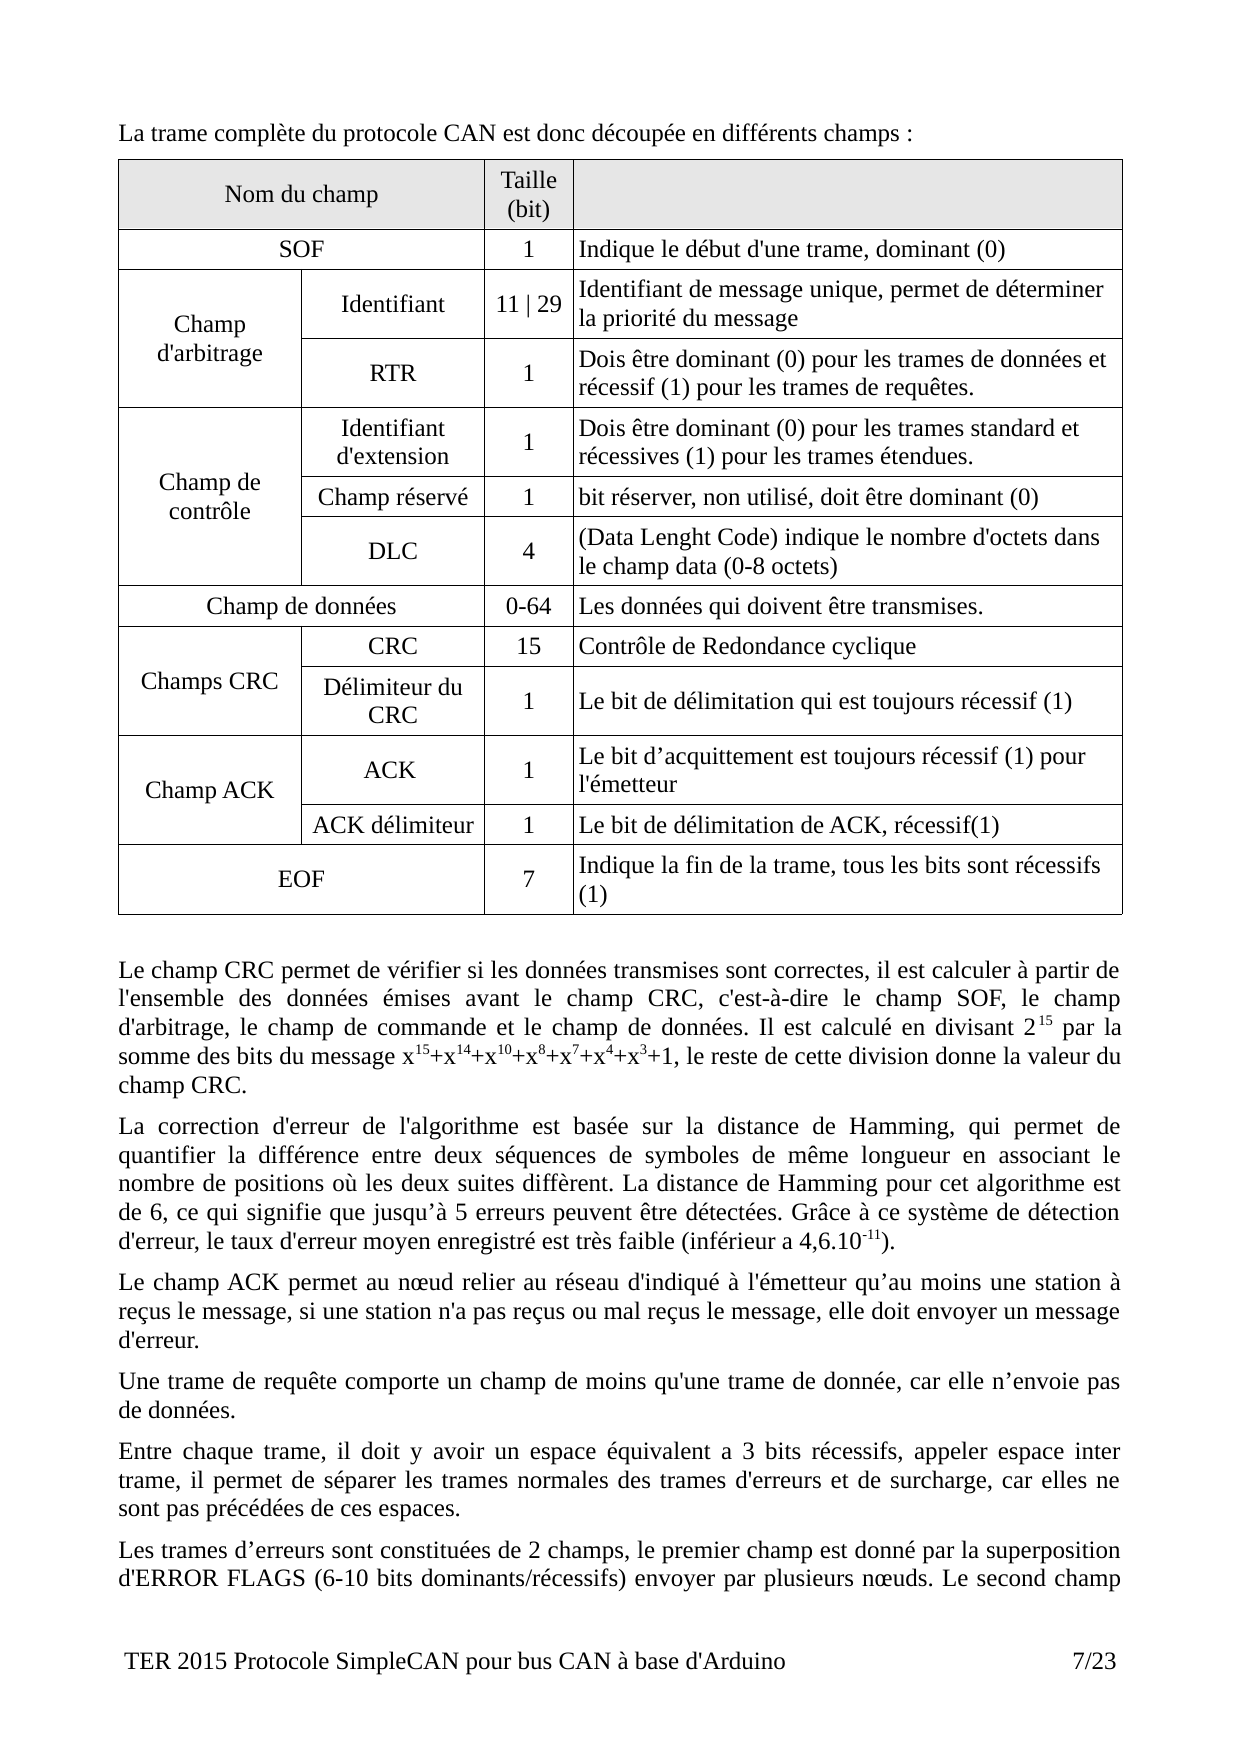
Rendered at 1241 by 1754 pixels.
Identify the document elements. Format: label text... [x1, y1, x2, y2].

table_cell EOF [119, 845, 484, 913]
table_cell Dois être dominant (0) pour les trames standard et récessives (1) pour les trames étendues. [574, 408, 1122, 476]
table_cell SOF [119, 230, 484, 269]
table_cell Champ réservé [302, 477, 484, 516]
table_cell Le bit de délimitation qui est toujours récessif (1) [574, 667, 1122, 735]
table_cell Indique la fin de la trame, tous les bits sont récessifs (1) [574, 845, 1122, 913]
table_cell Le bit d’acquittement est toujours récessif (1) pour l'émetteur [574, 736, 1122, 804]
table_cell RTR [302, 339, 484, 407]
text Une trame de requête comporte un champ de moins qu'une trame de donnée, car elle n’envoie pas de données. [118, 1366, 1122, 1423]
table_cell Identifiant d'extension [302, 408, 484, 476]
table_cell 1 [485, 805, 573, 844]
table_cell 1 [485, 408, 573, 476]
table_cell 4 [485, 517, 573, 585]
table_cell 1 [485, 736, 573, 804]
text Le champ CRC permet de vérifier si les données transmises sont correctes, il est calculer à partir de l'ensemble des données émises avant le champ CRC, c'est-à-dire le champ SOF, le champ d'arbitrage, le champ de commande et le champ de données. Il est calculé en divisant 215 par la somme des bits du message x15+x14+x10+x8+x7+x4+x3+1, le reste de cette division donne la valeur du champ CRC. [118, 955, 1122, 1098]
table_cell ACK délimiteur [302, 805, 484, 844]
table_cell 1 [485, 230, 573, 269]
table_cell 1 [485, 667, 573, 735]
table_header Nom du champ [119, 160, 484, 228]
table_header Taille (bit) [485, 160, 573, 228]
table_cell DLC [302, 517, 484, 585]
table_cell Champ de données [119, 586, 484, 626]
table_header [574, 160, 1122, 228]
table_cell 15 [485, 627, 573, 666]
table_cell Identifiant [302, 270, 484, 338]
table_cell Les données qui doivent être transmises. [574, 586, 1122, 626]
table_cell Le bit de délimitation de ACK, récessif(1) [574, 805, 1122, 844]
text La trame complète du protocole CAN est donc découpée en différents champs : [118, 118, 1122, 147]
table_cell (Data Lenght Code) indique le nombre d'octets dans le champ data (0-8 octets) [574, 517, 1122, 585]
text La correction d'erreur de l'algorithme est basée sur la distance de Hamming, qui permet de quantifier la différence entre deux séquences de symboles de même longueur en associant le nombre de positions où les deux suites diffèrent. La distance de Hamming pour cet algorithme est de 6, ce qui signifie que jusqu’à 5 erreurs peuvent être détectées. Grâce à ce système de détection d'erreur, le taux d'erreur moyen enregistré est très faible (inférieur a 4,6.10-11). [118, 1111, 1122, 1255]
table_cell Champ d'arbitrage [119, 270, 301, 407]
table_cell 1 [485, 339, 573, 407]
table_cell Champ de contrôle [119, 408, 301, 585]
table_cell Contrôle de Redondance cyclique [574, 627, 1122, 666]
table_cell 11 | 29 [485, 270, 573, 338]
table_cell Indique le début d'une trame, dominant (0) [574, 230, 1122, 269]
table_cell Champs CRC [119, 627, 301, 735]
table_cell 1 [485, 477, 573, 516]
table_cell Champ ACK [119, 736, 301, 844]
table_cell CRC [302, 627, 484, 666]
table_cell ACK [302, 736, 484, 804]
table_cell Identifiant de message unique, permet de déterminer la priorité du message [574, 270, 1122, 338]
text Entre chaque trame, il doit y avoir un espace équivalent a 3 bits récessifs, appeler espace inter trame, il permet de séparer les trames normales des trames d'erreurs et de surcharge, car elles ne sont pas précédées de ces espaces. [118, 1436, 1122, 1522]
table_cell 0-64 [485, 586, 573, 626]
table_cell Dois être dominant (0) pour les trames de données et récessif (1) pour les trames de requêtes. [574, 339, 1122, 407]
table_cell bit réserver, non utilisé, doit être dominant (0) [574, 477, 1122, 516]
text Les trames d’erreurs sont constituées de 2 champs, le premier champ est donné par la superposition d'ERROR FLAGS (6-10 bits dominants/récessifs) envoyer par plusieurs nœuds. Le second champ [118, 1535, 1122, 1592]
table_cell Délimiteur du CRC [302, 667, 484, 735]
text Le champ ACK permet au nœud relier au réseau d'indiqué à l'émetteur qu’au moins une station à reçus le message, si une station n'a pas reçus ou mal reçus le message, elle doit envoyer un message d'erreur. [118, 1267, 1122, 1353]
table_cell 7 [485, 845, 573, 913]
